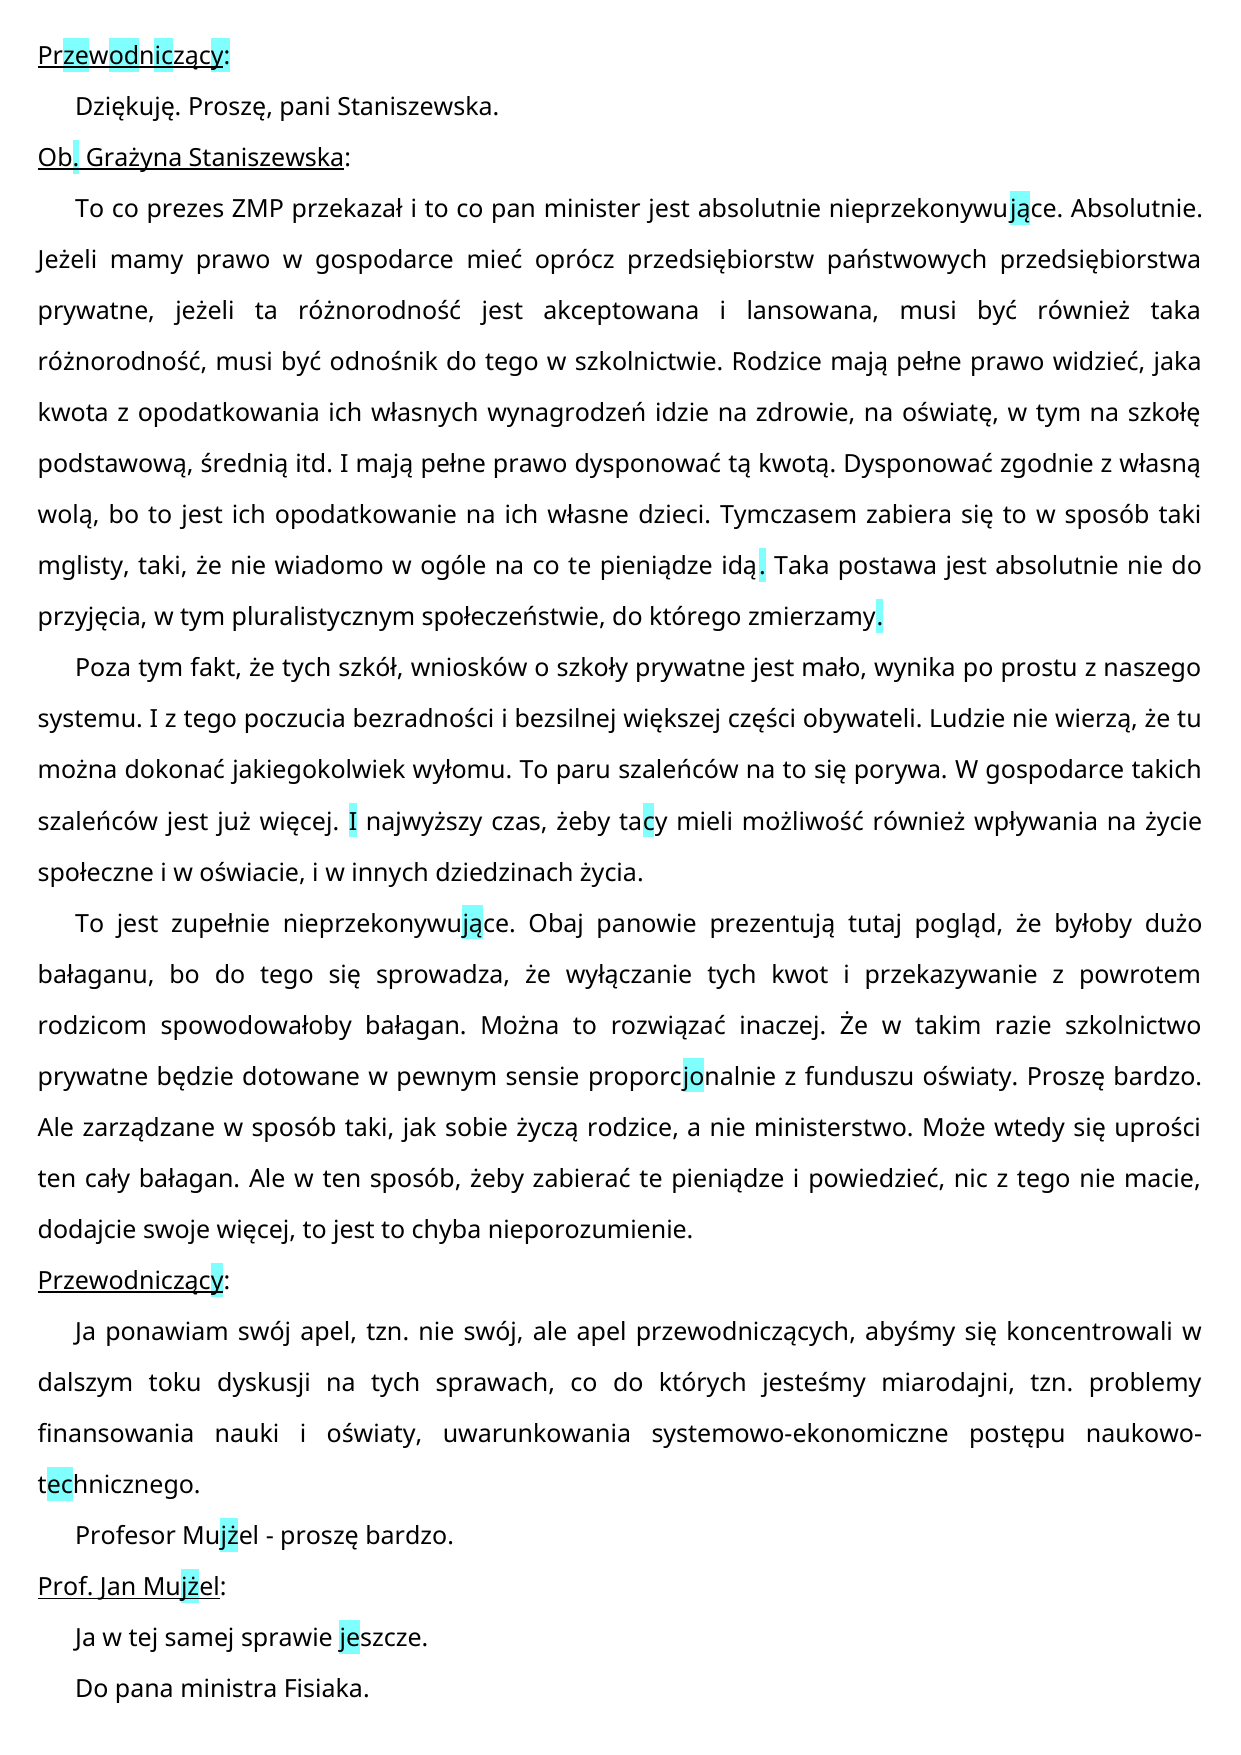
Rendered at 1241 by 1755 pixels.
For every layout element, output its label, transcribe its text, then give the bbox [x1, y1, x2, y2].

text Poza tym fakt, że tych szkół, wniosków o szkoły prywatne jest mało, wynika po prostu z naszego systemu. I z tego poczucia bezradności i bezsilnej większej części obywateli. Ludzie nie wierzą, że tu można dokonać jakiegokolwiek wyłomu. To paru szaleńców na to się porywa. W gospodarce takich szaleńców jest już więcej. I najwyższy czas, żeby tacy mieli możliwość również wpływania na życie społeczne i w oświacie, i w innych dziedzinach życia. [37, 650, 1203, 888]
text Do pana ministra Fisiaka. [37, 1671, 1203, 1705]
text Dziękuję. Proszę, pani Staniszewska. [37, 88, 1203, 123]
text Ja w tej samej sprawie jeszcze. [37, 1620, 1203, 1654]
text Profesor Mujżel - proszę bardzo. [37, 1518, 1203, 1552]
text Prof. Jan Mujżel: [37, 1569, 1203, 1603]
text Przewodniczący: [37, 37, 1203, 72]
text Ob. Grażyna Staniszewska: [37, 139, 1203, 174]
text Ja ponawiam swój apel, tzn. nie swój, ale apel przewodniczących, abyśmy się koncentrowali w dalszym toku dyskusji na tych sprawach, co do których jesteśmy miarodajni, tzn. problemy finansowania nauki i oświaty, uwarunkowania systemowo-ekonomiczne postępu naukowo-technicznego. [37, 1313, 1203, 1501]
text To co prezes ZMP przekazał i to co pan minister jest absolutnie nieprzekonywujące. Absolutnie. Jeżeli mamy prawo w gospodarce mieć oprócz przedsiębiorstw państwowych przedsiębiorstwa prywatne, jeżeli ta różnorodność jest akceptowana i lansowana, musi być również taka różnorodność, musi być odnośnik do tego w szkolnictwie. Rodzice mają pełne prawo widzieć, jaka kwota z opodatkowania ich własnych wynagrodzeń idzie na zdrowie, na oświatę, w tym na szkołę podstawową, średnią itd. I mają pełne prawo dysponować tą kwotą. Dysponować zgodnie z własną wolą, bo to jest ich opodatkowanie na ich własne dzieci. Tymczasem zabiera się to w sposób taki mglisty, taki, że nie wiadomo w ogóle na co te pieniądze idą. Taka postawa jest absolutnie nie do przyjęcia, w tym pluralistycznym społeczeństwie, do którego zmierzamy. [37, 191, 1203, 633]
text Przewodniczący: [37, 1262, 1203, 1297]
text To jest zupełnie nieprzekonywujące. Obaj panowie prezentują tutaj pogląd, że byłoby dużo bałaganu, bo do tego się sprowadza, że wyłączanie tych kwot i przekazywanie z powrotem rodzicom spowodowałoby bałagan. Można to rozwiązać inaczej. Że w takim razie szkolnictwo prywatne będzie dotowane w pewnym sensie proporcjonalnie z funduszu oświaty. Proszę bardzo. Ale zarządzane w sposób taki, jak sobie życzą rodzice, a nie ministerstwo. Może wtedy się uprości ten cały bałagan. Ale w ten sposób, żeby zabierać te pieniądze i powiedzieć, nic z tego nie macie, dodajcie swoje więcej, to jest to chyba nieporozumienie. [37, 905, 1203, 1246]
